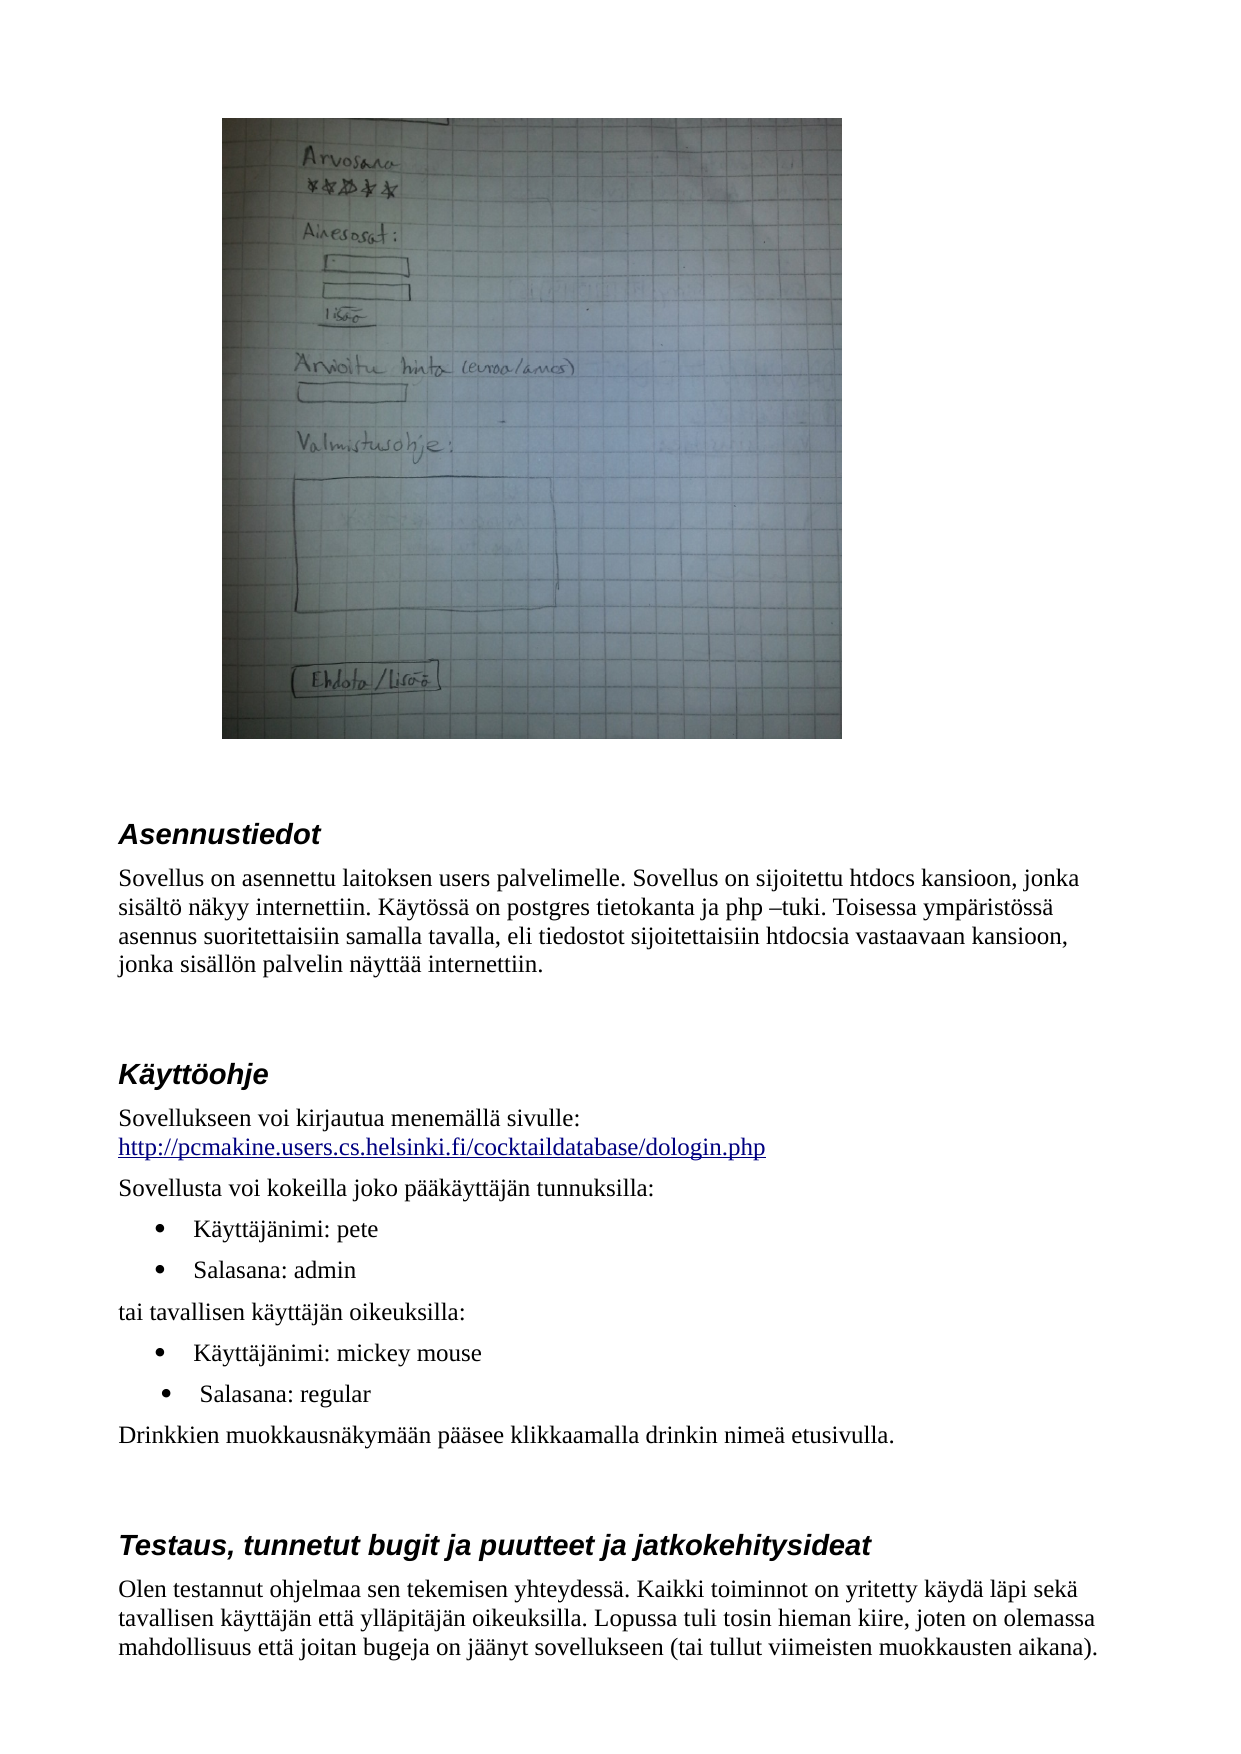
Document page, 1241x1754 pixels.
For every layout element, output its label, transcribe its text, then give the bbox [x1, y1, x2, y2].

list Salasana: regular [162, 1379, 1122, 1408]
text tai tavallisen käyttäjän oikeuksilla: [118, 1297, 1122, 1326]
text Sovellus on asennettu laitoksen users palvelimelle. Sovellus on sijoitettu htdocs kansioon, jonka sisältö näkyy internettiin. Käytössä on postgres tietokanta ja php –tuki. Toisessa ympäristössä asennus suoritettaisiin samalla tavalla, eli tiedostot sijoitettaisiin htdocsia vastaavaan kansioon, jonka sisällön palvelin näyttää internettiin. [118, 863, 1122, 978]
subtitle Käyttöohje [118, 1057, 1122, 1091]
subtitle Testaus, tunnetut bugit ja puutteet ja jatkokehitysideat [118, 1528, 1122, 1562]
list Käyttäjänimi: mickey mouse [156, 1338, 1122, 1367]
text Sovellusta voi kokeilla joko pääkäyttäjän tunnuksilla: [118, 1173, 1122, 1202]
list Salasana: admin [156, 1256, 1122, 1284]
text Sovellukseen voi kirjautua menemällä sivulle: http://pcmakine.users.cs.helsinki.fi/cocktaildatabase/dologin.php [118, 1103, 1122, 1161]
text Drinkkien muokkausnäkymään pääsee klikkaamalla drinkin nimeä etusivulla. [118, 1421, 1122, 1449]
subtitle Asennustiedot [118, 817, 1122, 851]
text Olen testannut ohjelmaa sen tekemisen yhteydessä. Kaikki toiminnot on yritetty käydä läpi sekä tavallisen käyttäjän että ylläpitäjän oikeuksilla. Lopussa tuli tosin hieman kiire, joten on olemassa mahdollisuus että joitan bugeja on jäänyt sovellukseen (tai tullut viimeisten muokkausten aikana). [118, 1574, 1122, 1660]
list Käyttäjänimi: pete [156, 1214, 1122, 1243]
